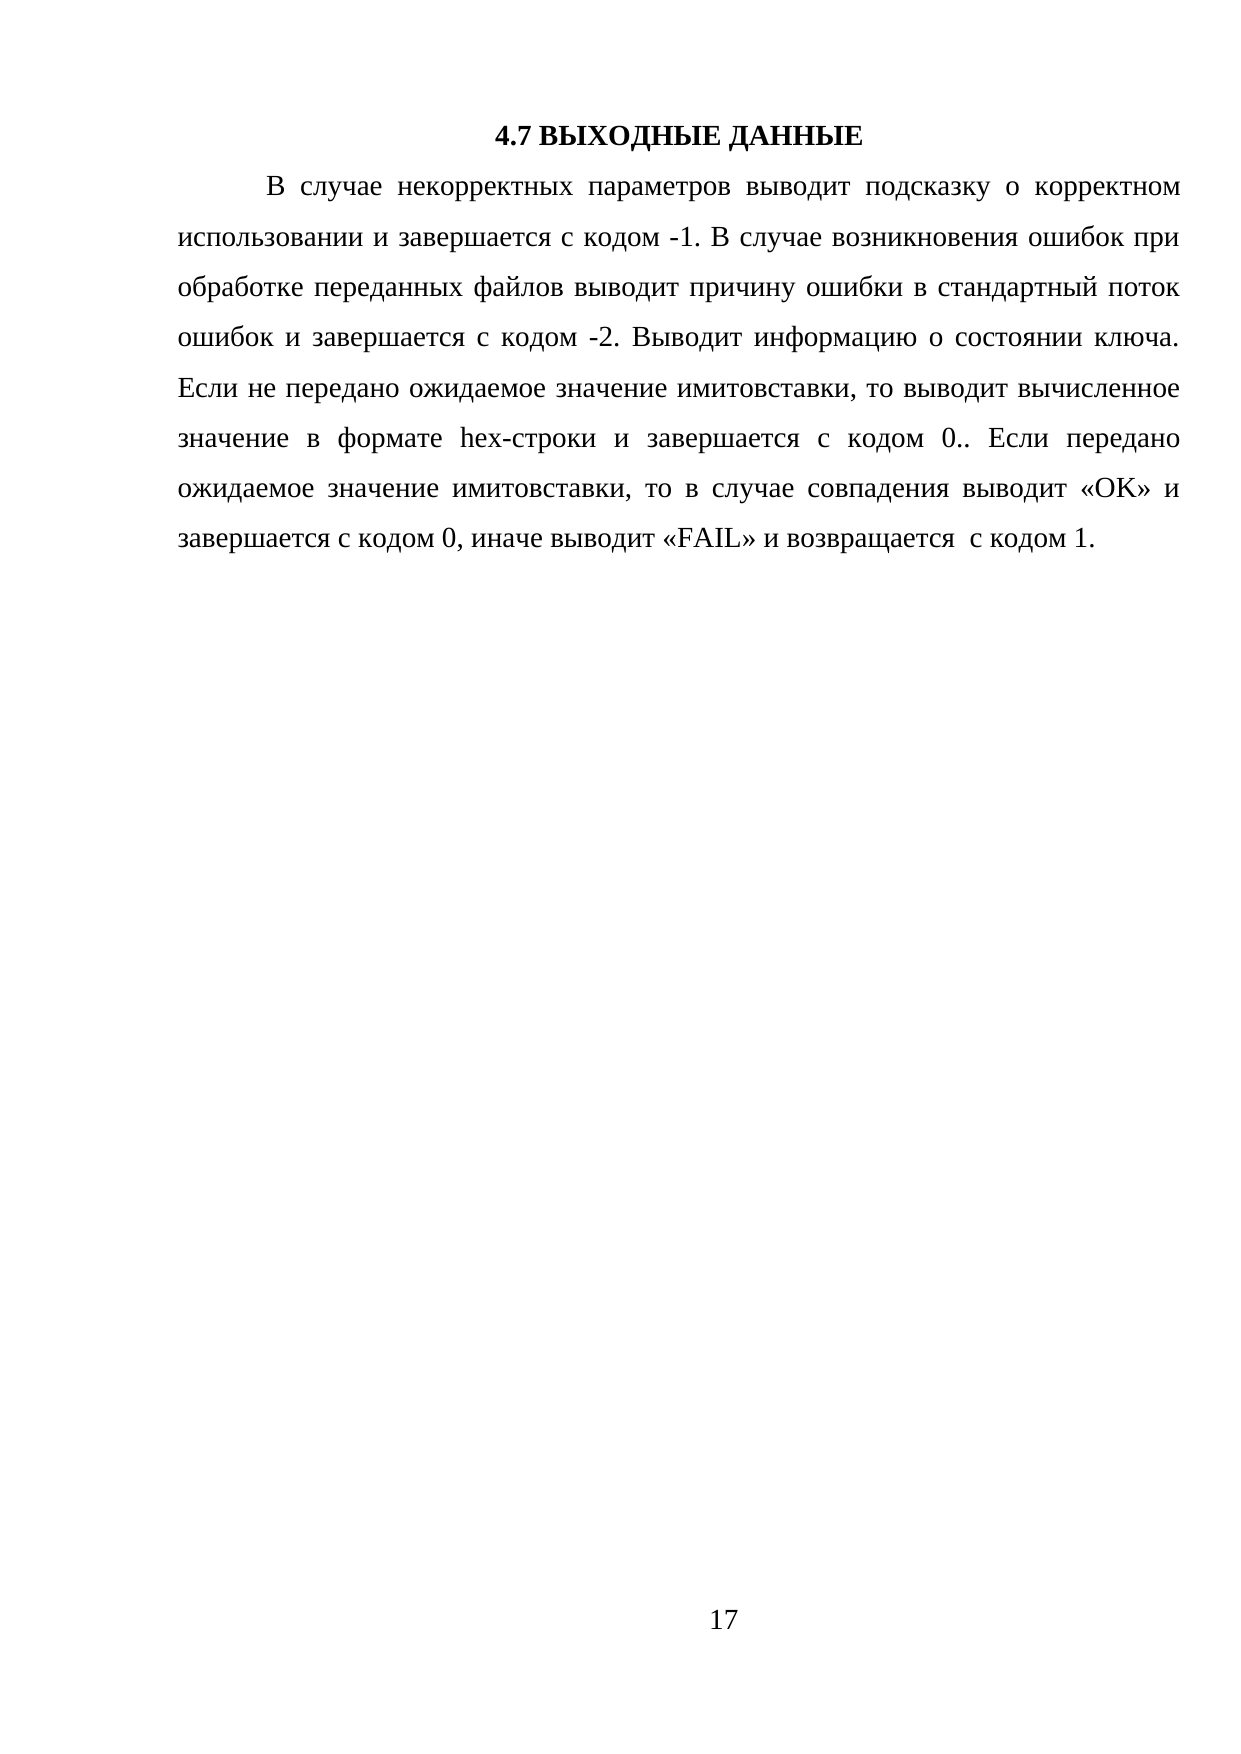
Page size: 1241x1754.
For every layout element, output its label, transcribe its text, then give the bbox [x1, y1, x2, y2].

text В случае некорректных параметров выводит подсказку о корректном использовании и завершается с кодом -1. В случае возникновения ошибок при обработке переданных файлов выводит причину ошибки в стандартный поток ошибок и завершается с кодом -2. Выводит информацию о состоянии ключа. Если не передано ожидаемое значение имитовставки, то выводит вычисленное значение в формате hex-строки и завершается с кодом 0.. Если передано ожидаемое значение имитовставки, то в случае совпадения выводит «OK» и завершается с кодом 0, иначе выводит «FAIL» и возвращается с кодом 1. [177, 168, 1181, 554]
subtitle 4.7 ВЫХОДНЫЕ ДАННЫЕ [177, 118, 1181, 152]
